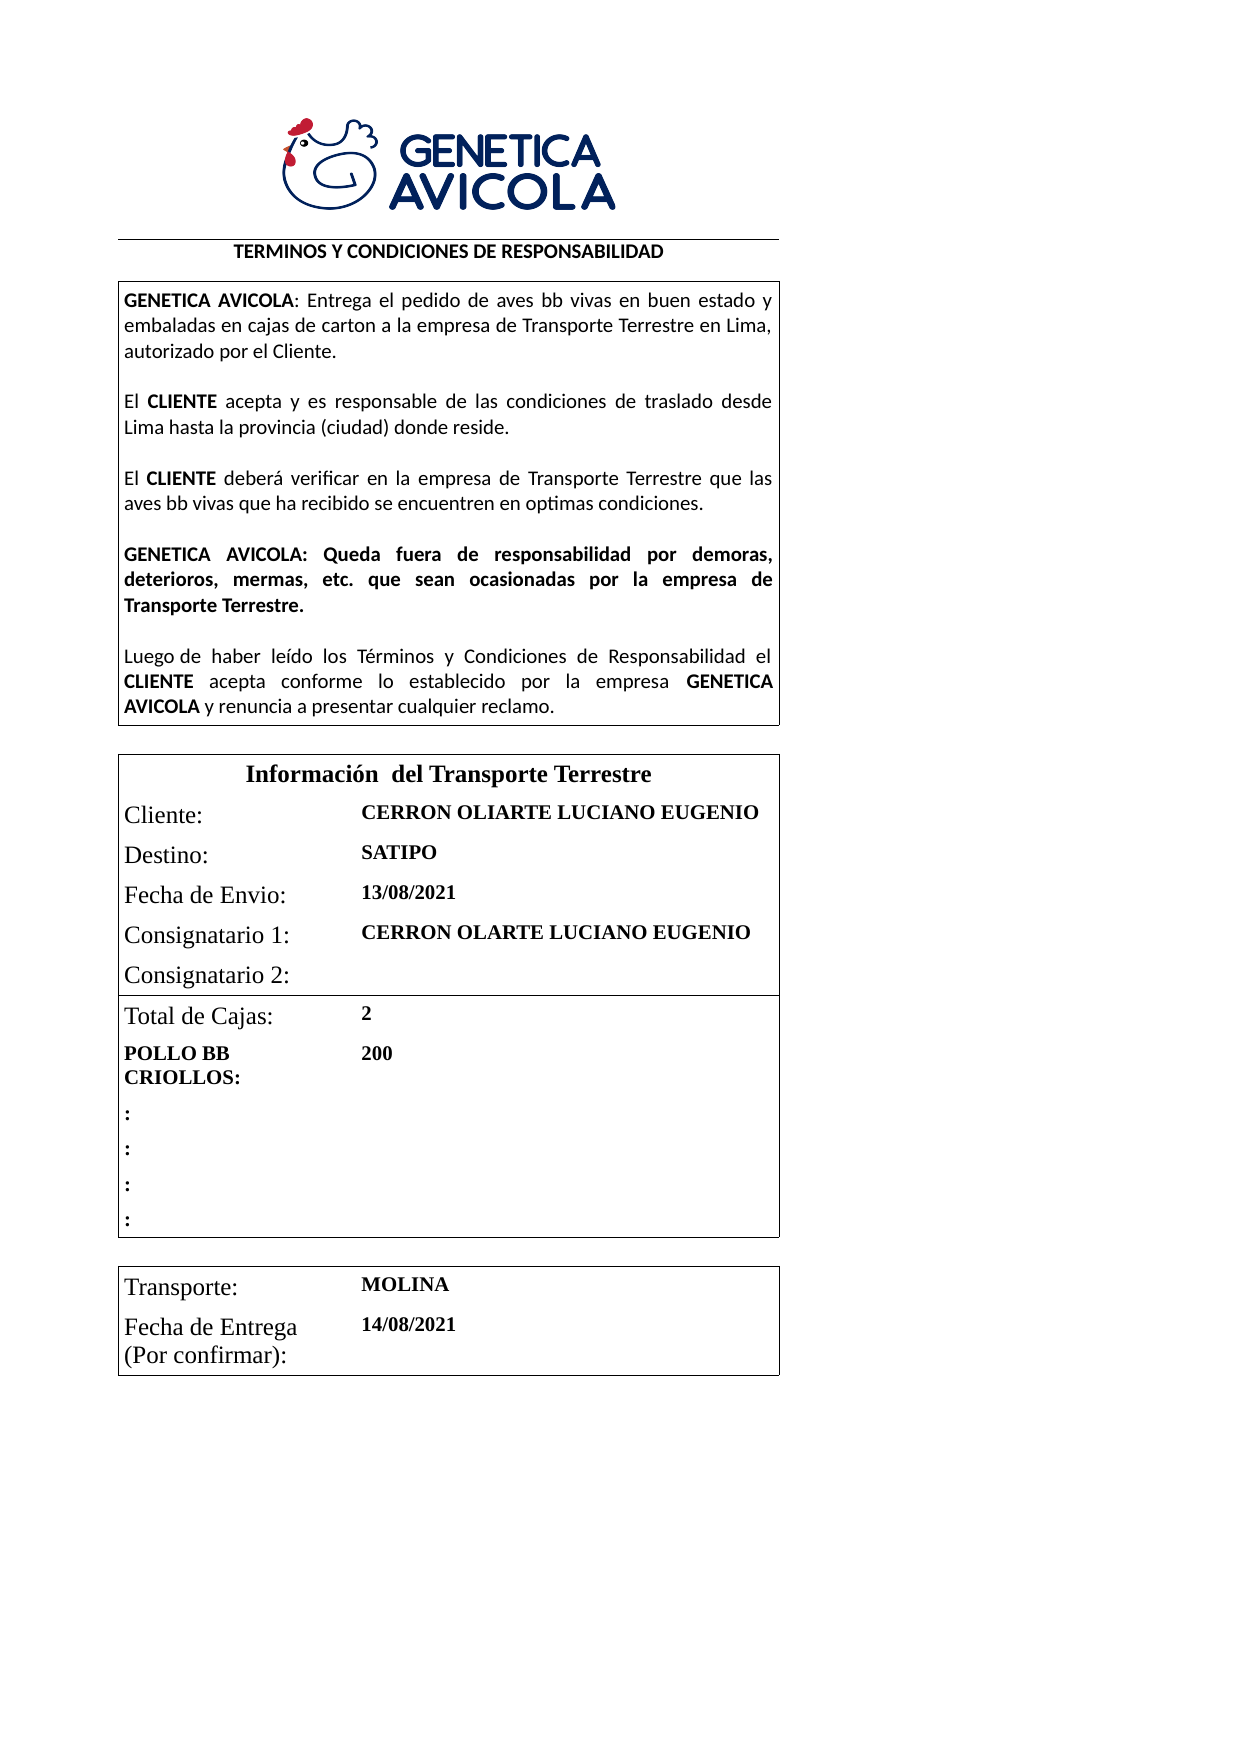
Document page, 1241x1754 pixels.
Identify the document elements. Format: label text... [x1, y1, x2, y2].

table_cell GENETICA AVICOLA: Entrega el pedido de aves bb vivas en buen estado y embaladas en cajas de carton a la empresa de Transporte Terrestre en Lima, autorizado por el Cliente. El CLIENTE acepta y es responsable de las condiciones de traslado desde Lima hasta la provincia (ciudad) donde reside. El CLIENTE deberá verificar en la empresa de Transporte Terrestre que las aves bb vivas que ha recibido se encuentren en optimas condiciones. GENETICA AVICOLA: Queda fuera de responsabilidad por demoras, deterioros, mermas, etc. que sean ocasionadas por la empresa de Transporte Terrestre. Luego de haber leído los Términos y Condiciones de Responsabilidad el CLIENTE acepta conforme lo establecido por la empresa GENETICA AVICOLA y renuncia a presentar cualquier reclamo. [119, 282, 779, 725]
table_cell Cliente: [119, 794, 356, 834]
table_cell [356, 1130, 779, 1166]
table_cell Destino: [119, 834, 356, 874]
table_cell Consignatario 1: [119, 915, 356, 955]
table_cell SATIPO [356, 834, 779, 874]
table_cell [356, 955, 779, 995]
table_cell 14/08/2021 [356, 1306, 779, 1375]
table_header TERMINOS Y CONDICIONES DE RESPONSABILIDAD [118, 240, 779, 281]
table_cell MOLINA [356, 1267, 779, 1306]
table_cell Fecha de Entrega (Por confirmar): [119, 1306, 356, 1375]
table_cell : [119, 1166, 356, 1201]
table_cell Consignatario 2: [119, 955, 356, 995]
table_cell [118, 1238, 356, 1266]
table_cell CERRON OLARTE LUCIANO EUGENIO [356, 915, 779, 955]
table_cell POLLO BB CRIOLLOS: [119, 1035, 356, 1095]
picture [282, 118, 616, 210]
table_cell [356, 1095, 779, 1130]
table_cell : [119, 1095, 356, 1130]
table_cell : [119, 1201, 356, 1237]
table_cell 13/08/2021 [356, 874, 779, 914]
table_cell : [119, 1130, 356, 1166]
table_cell Fecha de Envio: [119, 874, 356, 914]
table_cell [356, 1201, 779, 1237]
table_cell Transporte: [119, 1267, 356, 1306]
table_header Información del Transporte Terrestre [119, 755, 779, 794]
table_cell CERRON OLIARTE LUCIANO EUGENIO [356, 794, 779, 834]
table_cell 2 [356, 996, 779, 1035]
table_cell [356, 1166, 779, 1201]
table_cell 200 [356, 1035, 779, 1095]
table_cell Total de Cajas: [119, 996, 356, 1035]
table_cell [356, 1238, 779, 1266]
